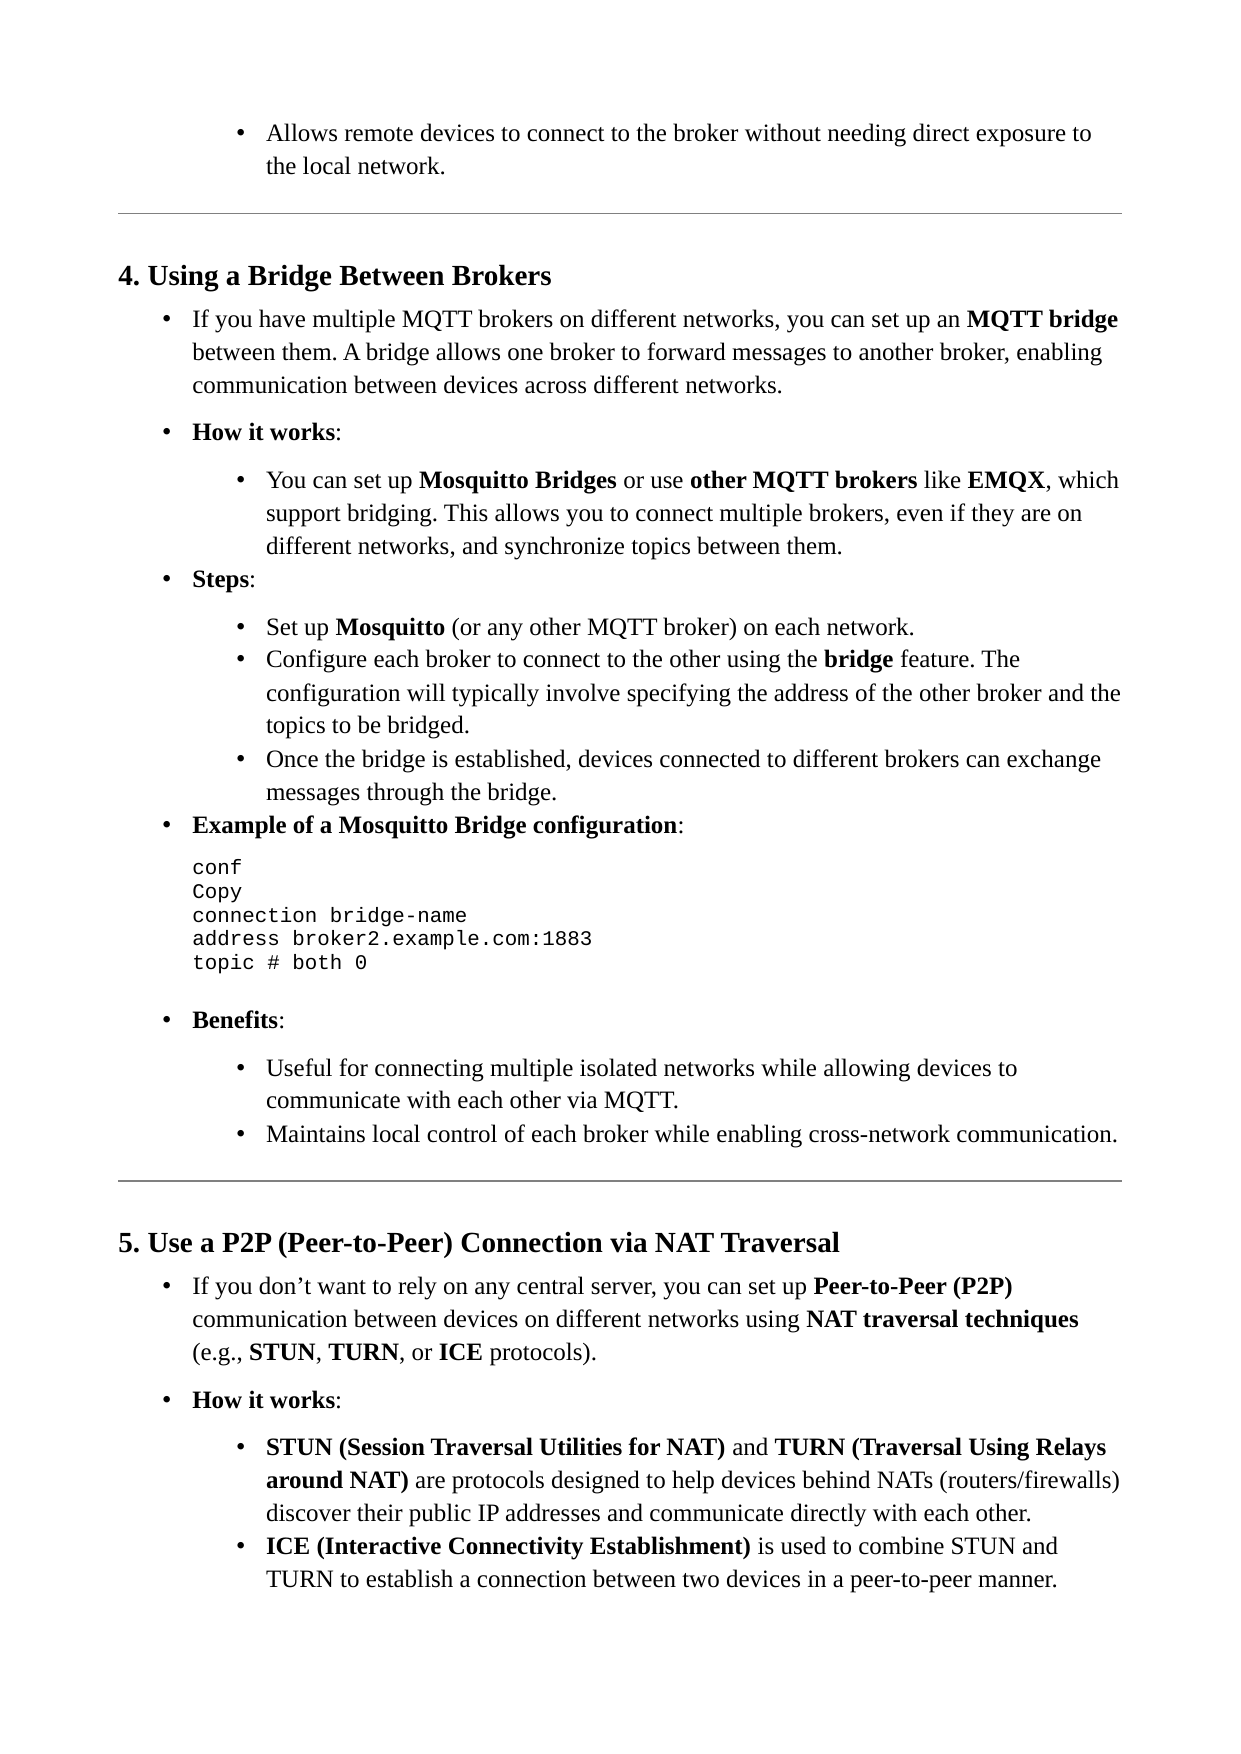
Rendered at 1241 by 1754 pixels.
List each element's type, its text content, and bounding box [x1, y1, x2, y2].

list address broker2.example.com:1883 [162, 928, 1122, 952]
list Configure each broker to connect to the other using the bridge feature. The configuration will typically involve specifying the address of the other broker and the topics to be bridged. [236, 644, 1122, 739]
list Steps: [162, 564, 1122, 593]
subtitle 4. Using a Bridge Between Brokers [118, 258, 1122, 291]
list Example of a Mosquitto Bridge configuration: [162, 810, 1122, 838]
list conf [162, 857, 1122, 881]
subtitle 5. Use a P2P (Peer-to-Peer) Connection via NAT Traversal [118, 1225, 1122, 1259]
list If you don’t want to rely on any central server, you can set up Peer-to-Peer (P2P) communication between devices on different networks using NAT traversal techniques (e.g., STUN, TURN, or ICE protocols). [162, 1271, 1122, 1366]
list Useful for connecting multiple isolated networks while allowing devices to communicate with each other via MQTT. [236, 1053, 1122, 1114]
list Allows remote devices to connect to the broker without needing direct exposure to the local network. [236, 118, 1122, 180]
list Set up Mosquitto (or any other MQTT broker) on each network. [236, 612, 1122, 640]
list You can set up Mosquitto Bridges or use other MQTT brokers like EMQX, which support bridging. This allows you to connect multiple brokers, even if they are on different networks, and synchronize topics between them. [236, 465, 1122, 560]
list Maintains local control of each broker while enabling cross-network communication. [236, 1119, 1122, 1147]
list Once the bridge is established, devices connected to different brokers can exchange messages through the bridge. [236, 744, 1122, 805]
list connection bridge-name [162, 904, 1122, 928]
list If you have multiple MQTT brokers on different networks, you can set up an MQTT bridge between them. A bridge allows one broker to forward messages to another broker, enabling communication between devices across different networks. [162, 304, 1122, 398]
list ICE (Interactive Connectivity Establishment) is used to combine STUN and TURN to establish a connection between two devices in a peer-to-peer manner. [236, 1531, 1122, 1593]
list How it works: [162, 1385, 1122, 1413]
list topic # both 0 [162, 952, 1122, 976]
list Benefits: [162, 1005, 1122, 1034]
list How it works: [162, 417, 1122, 446]
list STUN (Session Traversal Utilities for NAT) and TURN (Traversal Using Relays around NAT) are protocols designed to help devices behind NATs (routers/firewalls) discover their public IP addresses and communicate directly with each other. [236, 1432, 1122, 1527]
list Copy [162, 881, 1122, 904]
